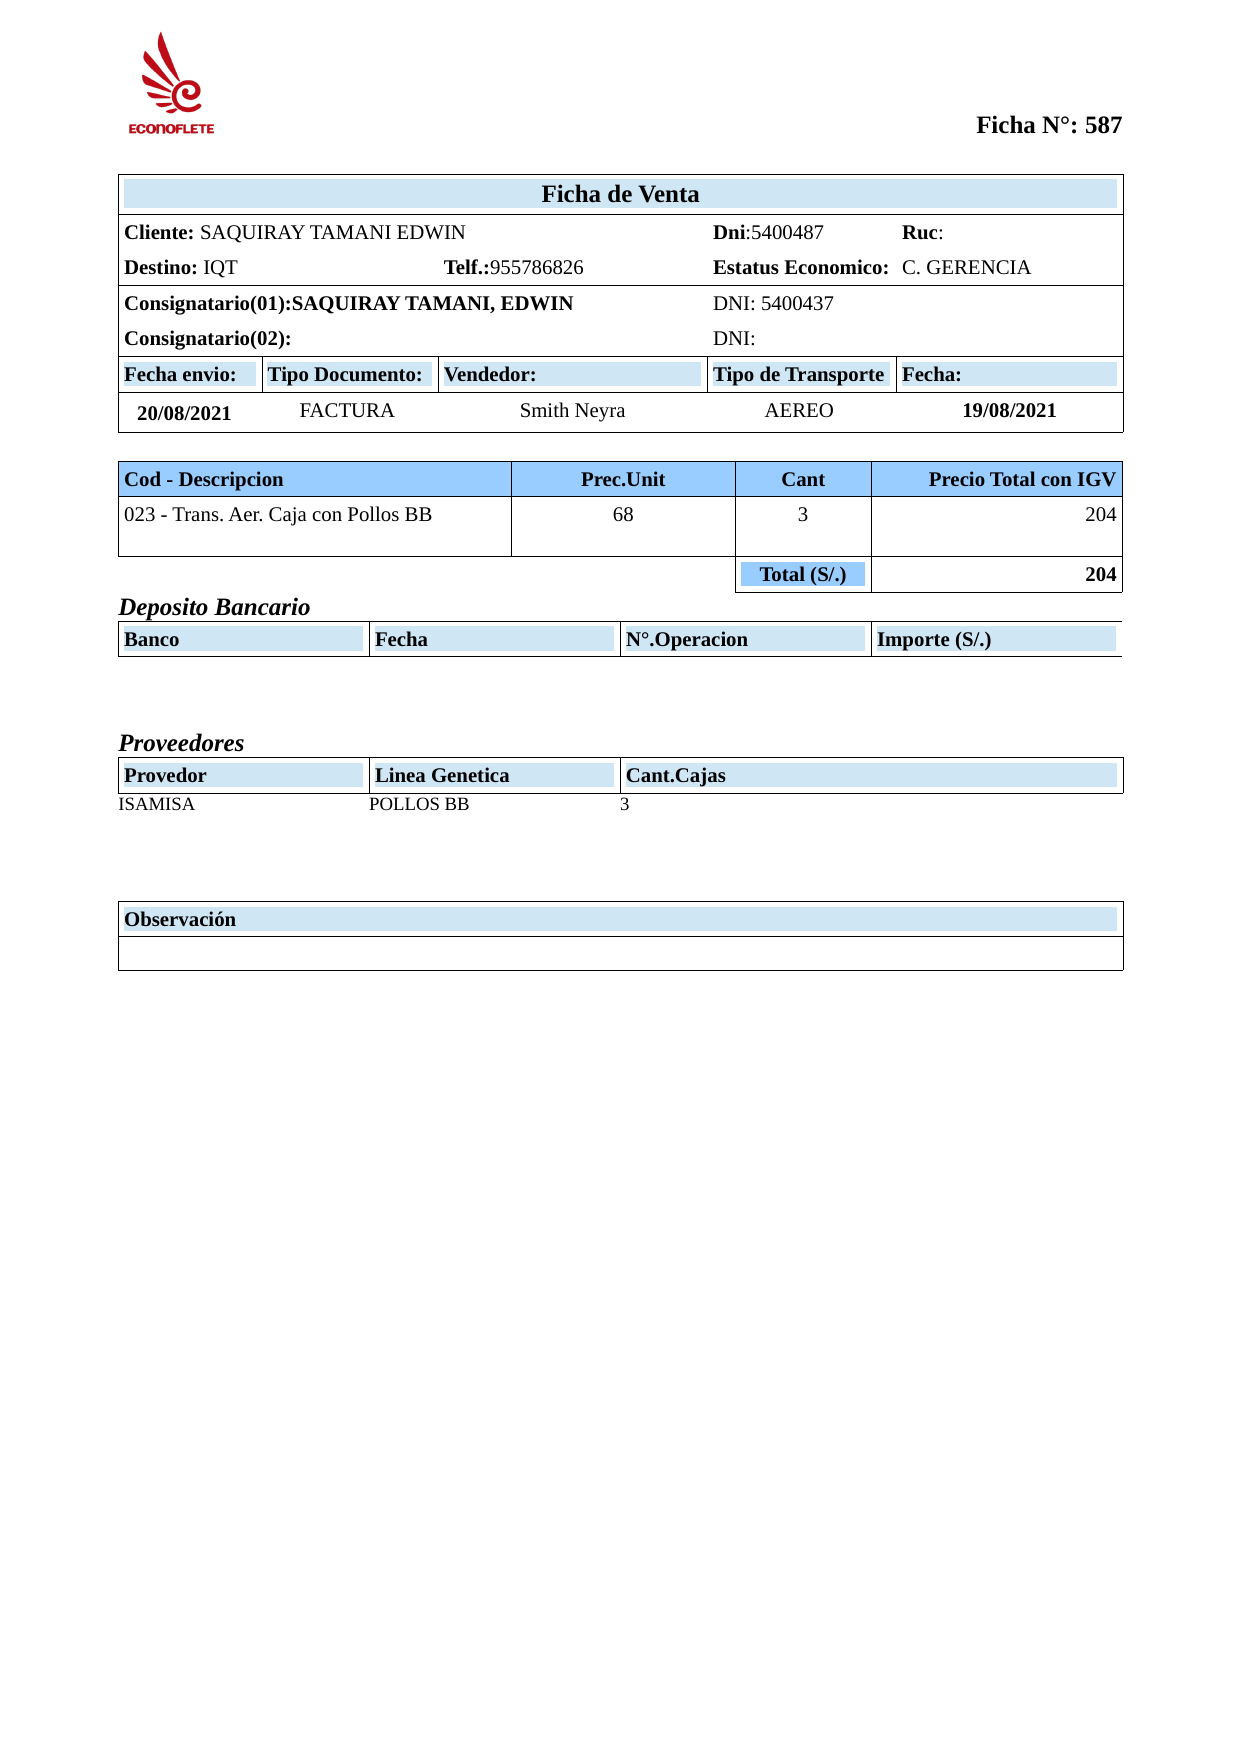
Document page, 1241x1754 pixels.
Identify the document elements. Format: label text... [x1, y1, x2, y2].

table_cell Dni:5400487 [707, 215, 896, 249]
table_cell [620, 815, 1123, 836]
table_cell [620, 705, 871, 728]
table_cell Fecha envio: [119, 357, 262, 392]
table_cell 204 [872, 557, 1122, 592]
table_cell DNI: 5400437 [707, 286, 1123, 321]
table_cell DNI: [707, 321, 1123, 356]
table_cell [871, 705, 1122, 728]
table_header Fecha [370, 622, 620, 656]
table_cell Cliente: SAQUIRAY TAMANI EDWIN [119, 215, 707, 249]
table_cell C. GERENCIA [896, 249, 1123, 285]
table_cell [620, 680, 871, 704]
text Proveedores [118, 728, 1122, 757]
table_cell Telf.:955786826 [438, 249, 707, 285]
picture [118, 31, 225, 134]
table_header N°.Operacion [621, 622, 871, 656]
table_header Cod - Descripcion [119, 462, 511, 496]
table_cell Fecha: [897, 357, 1123, 392]
table_cell 3 [736, 497, 871, 556]
table_header Banco [119, 622, 369, 656]
table_header Provedor [119, 758, 369, 793]
table_cell [511, 557, 735, 592]
table_cell [620, 836, 1123, 858]
table_cell [118, 657, 369, 680]
table_cell 19/08/2021 [896, 393, 1123, 432]
table_header Observación [119, 902, 1123, 936]
table_cell Estatus Economico: [707, 249, 896, 285]
table_cell [118, 879, 369, 901]
table_cell Vendedor: [439, 357, 707, 392]
table_header Cant.Cajas [621, 758, 1123, 793]
table_cell [369, 705, 620, 728]
table_cell [118, 836, 369, 858]
table_cell Smith Neyra [438, 393, 707, 432]
table_cell 20/08/2021 [119, 393, 262, 432]
table_cell [118, 815, 369, 836]
table_cell [369, 657, 620, 680]
table_cell Consignatario(02): [119, 321, 707, 356]
table_cell 68 [512, 497, 735, 556]
table_header Importe (S/.) [872, 622, 1122, 656]
table_cell Destino: IQT [119, 249, 438, 285]
table_cell [118, 680, 369, 704]
table_cell [118, 557, 511, 592]
table_cell [118, 858, 369, 879]
table_cell ISAMISA [118, 794, 369, 814]
table_header Precio Total con IGV [872, 462, 1122, 496]
table_cell Tipo Documento: [263, 357, 438, 392]
table_header Ficha de Venta [119, 175, 1123, 214]
table_cell [620, 858, 1123, 879]
table_cell Total (S/.) [736, 557, 871, 592]
table_cell Ruc: [896, 215, 1123, 249]
table_cell [369, 858, 620, 879]
table_header Prec.Unit [512, 462, 735, 496]
table_cell [871, 657, 1122, 680]
text Deposito Bancario [118, 592, 1122, 621]
table_cell [118, 705, 369, 728]
table_cell FACTURA [262, 393, 438, 432]
table_cell [369, 879, 620, 901]
table_cell [119, 937, 1123, 969]
table_cell 204 [872, 497, 1122, 556]
table_cell [871, 680, 1122, 704]
table_cell 023 - Trans. Aer. Caja con Pollos BB [119, 497, 511, 556]
table_header Cant [736, 462, 871, 496]
table_cell [620, 879, 1123, 901]
table_cell Tipo de Transporte [708, 357, 896, 392]
table_cell [369, 815, 620, 836]
table_cell AEREO [707, 393, 896, 432]
table_cell POLLOS BB [369, 794, 620, 814]
table_cell [369, 836, 620, 858]
table_cell 3 [620, 794, 1123, 814]
table_cell [620, 657, 871, 680]
table_cell [369, 680, 620, 704]
table_header Linea Genetica [370, 758, 620, 793]
table_cell Consignatario(01):SAQUIRAY TAMANI, EDWIN [119, 286, 707, 321]
